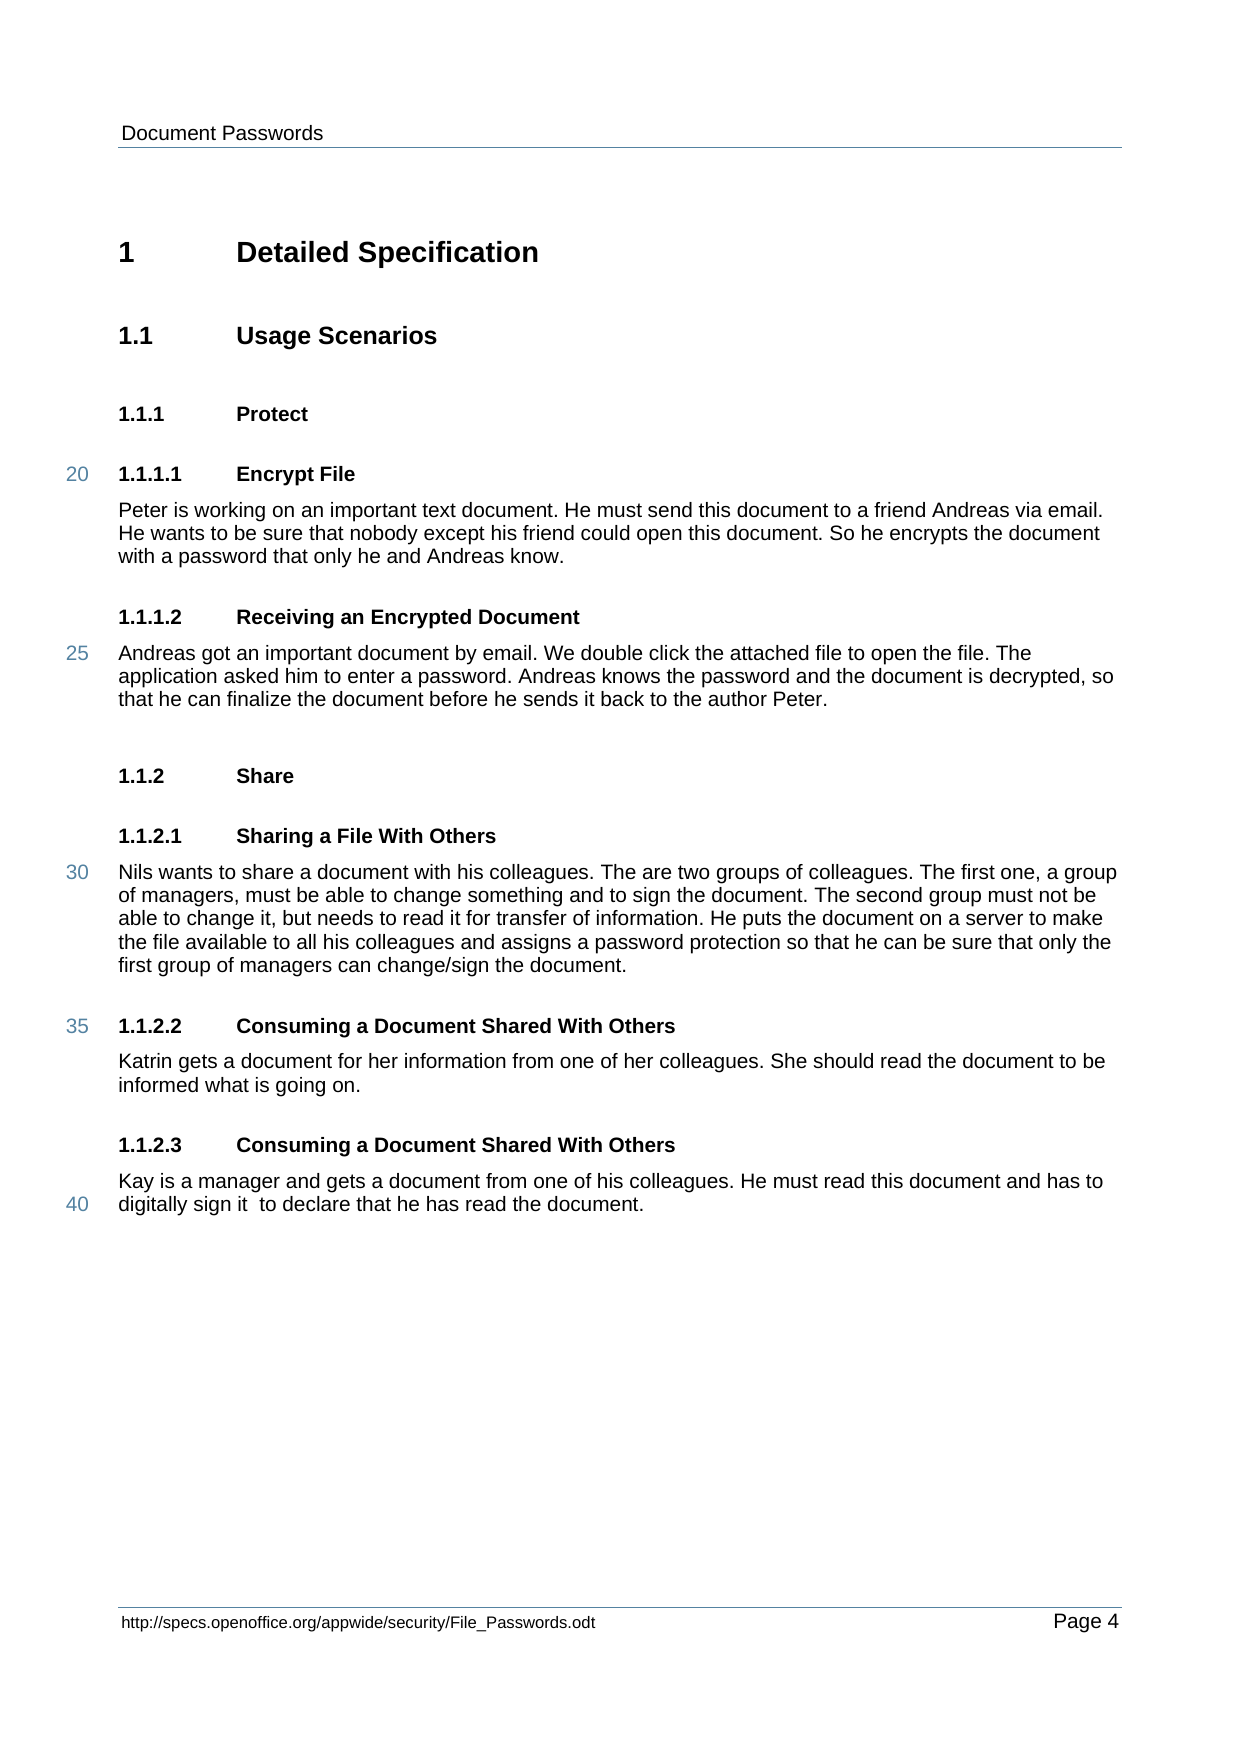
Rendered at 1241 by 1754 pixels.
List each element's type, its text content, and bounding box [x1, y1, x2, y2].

subtitle Protect [118, 403, 1122, 426]
subtitle Share [118, 765, 1122, 788]
text Andreas got an important document by email. We double click the attached file to open the file. The application asked him to enter a password. Andreas knows the password and the document is decrypted, so that he can finalize the document before he sends it back to the author Peter. [118, 641, 1122, 711]
text Kay is a manager and gets a document from one of his colleagues. He must read this document and has to digitally sign it to declare that he has read the document. [118, 1169, 1122, 1216]
subtitle Consuming a Document Shared With Others [118, 1134, 1122, 1157]
text Peter is working on an important text document. He must send this document to a friend Andreas via email. He wants to be sure that nobody except his friend could open this document. So he encrypts the document with a password that only he and Andreas know. [118, 498, 1122, 568]
subtitle Encrypt File [118, 463, 1122, 486]
subtitle Usage Scenarios [118, 322, 1122, 349]
subtitle Receiving an Encrypted Document [118, 606, 1122, 629]
text Katrin gets a document for her information from one of her colleagues. She should read the document to be informed what is going on. [118, 1050, 1122, 1096]
subtitle Consuming a Document Shared With Others [118, 1014, 1122, 1037]
subtitle Sharing a File With Others [118, 825, 1122, 848]
subtitle Detailed Specification [118, 236, 1122, 268]
text Nils wants to share a document with his colleagues. The are two groups of colleagues. The first one, a group of managers, must be able to change something and to sign the document. The second group must not be able to change it, but needs to read it for transfer of information. He puts the document on a server to make the file available to all his colleagues and assigns a password protection so that he can be sure that only the first group of managers can change/sign the document. [118, 861, 1122, 977]
